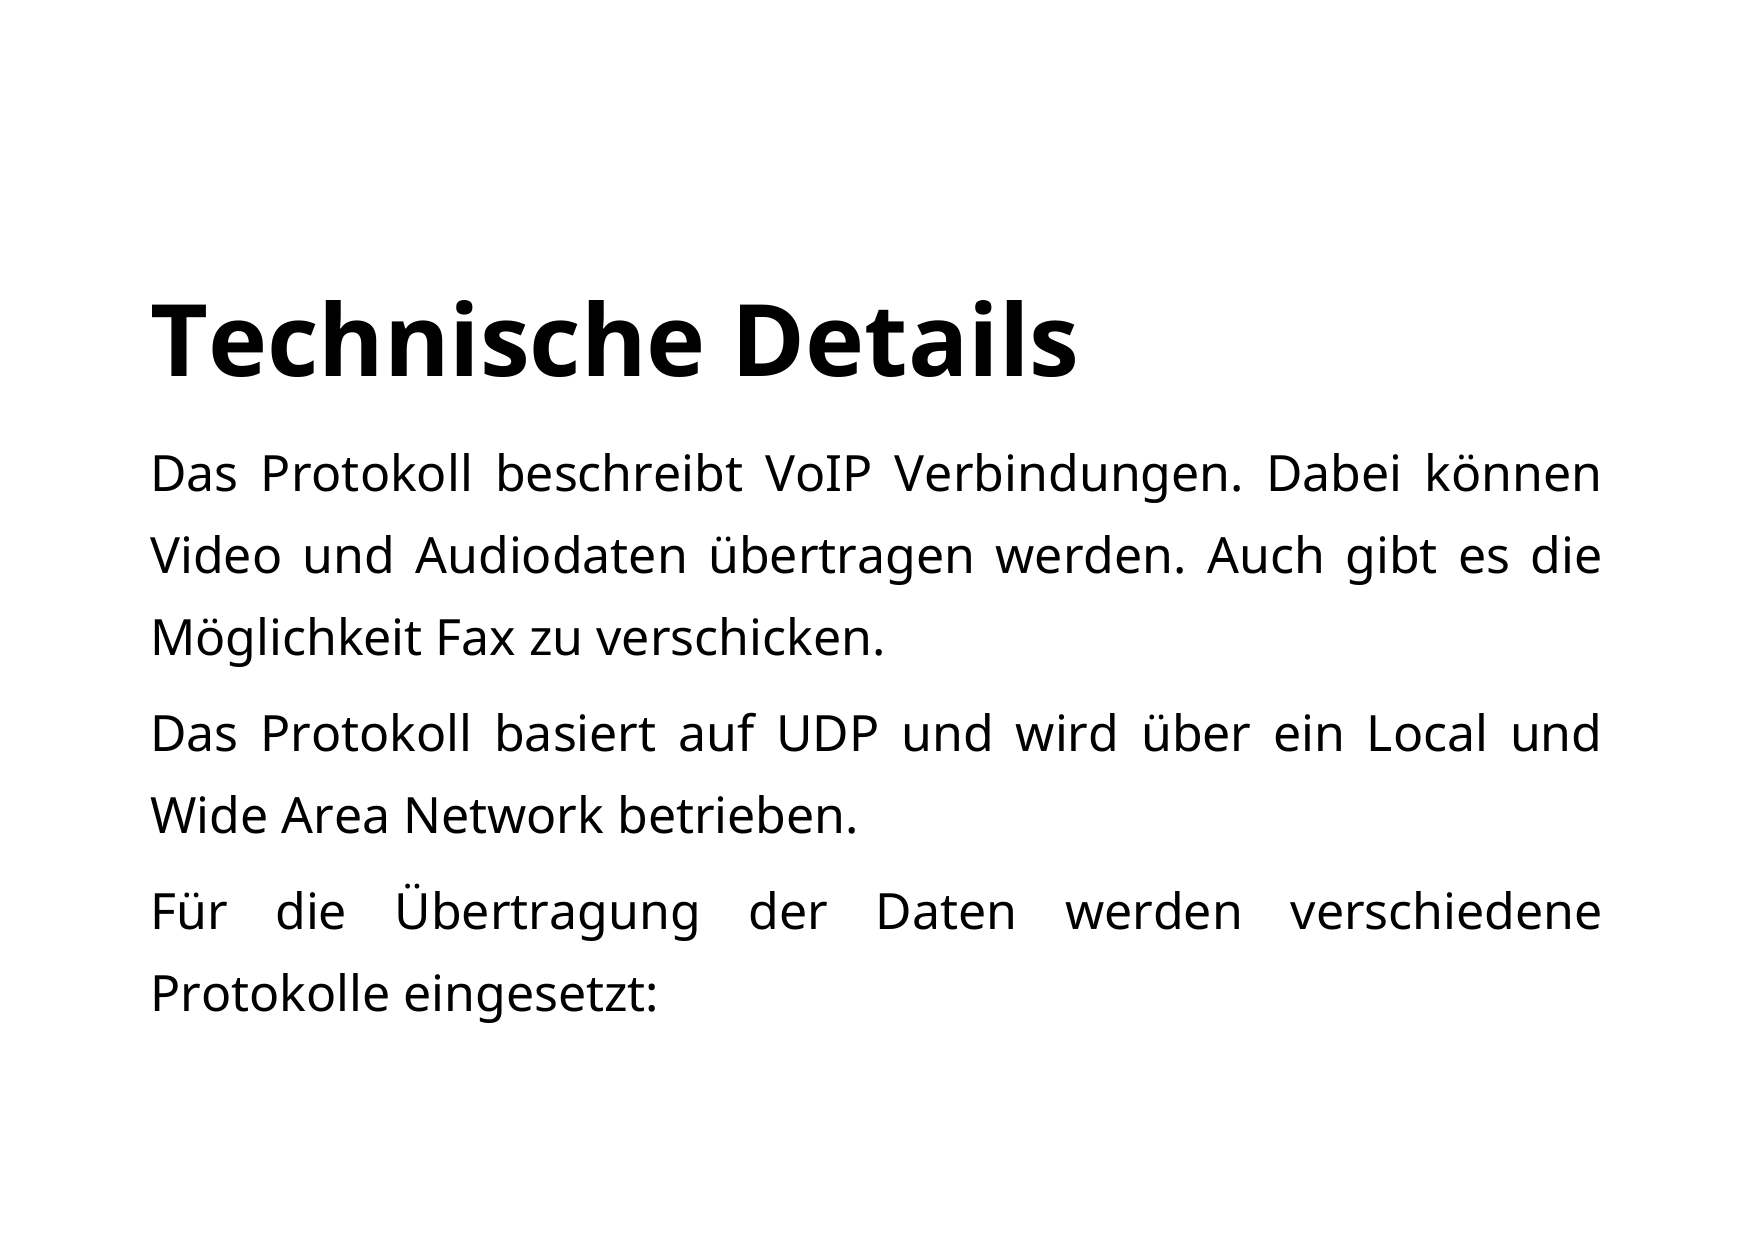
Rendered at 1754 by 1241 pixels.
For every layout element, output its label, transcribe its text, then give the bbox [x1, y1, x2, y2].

text Für die Übertragung der Daten werden verschiedene Protokolle eingesetzt: [150, 876, 1604, 1026]
text Das Protokoll beschreibt VoIP Verbindungen. Dabei können Video und Audiodaten übertragen werden. Auch gibt es die Möglichkeit Fax zu verschicken. [150, 438, 1604, 670]
subtitle Technische Details [150, 269, 1604, 405]
text Das Protokoll basiert auf UDP und wird über ein Local und Wide Area Network betrieben. [150, 698, 1604, 848]
